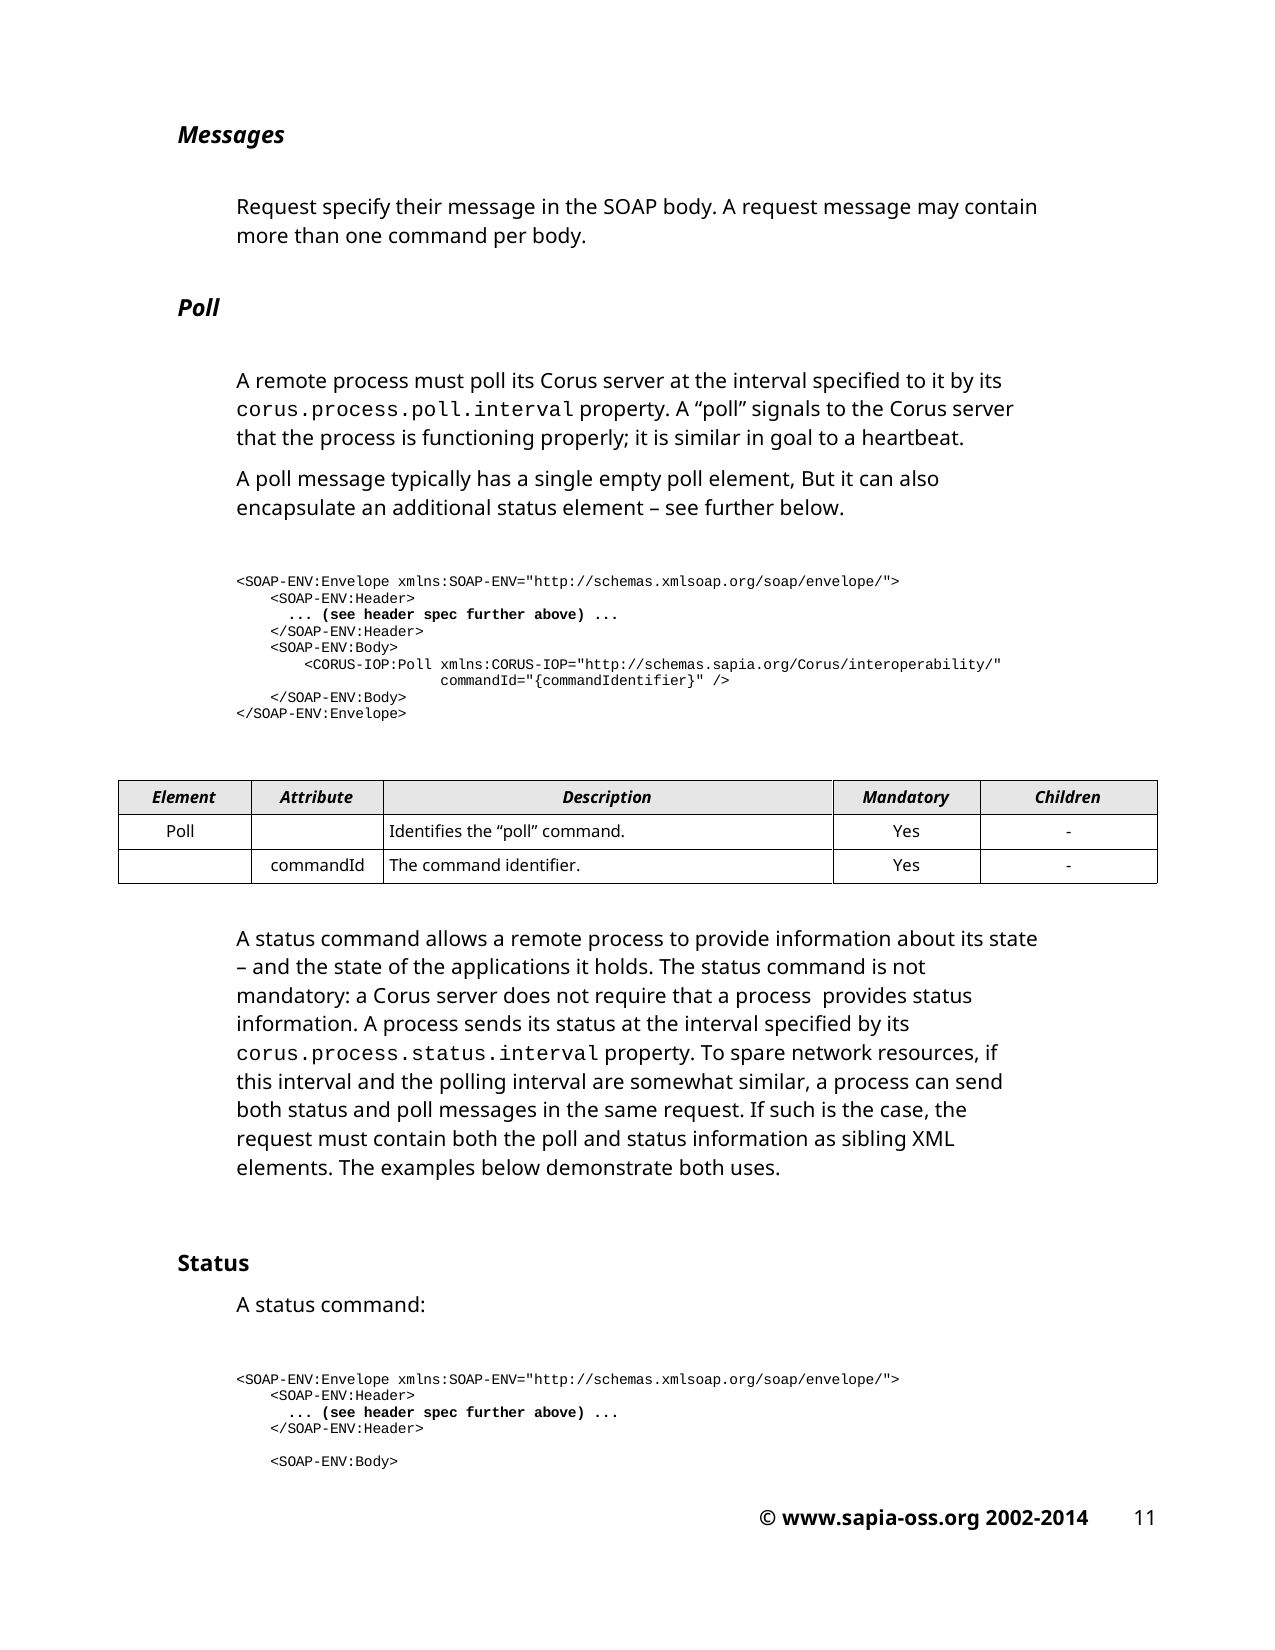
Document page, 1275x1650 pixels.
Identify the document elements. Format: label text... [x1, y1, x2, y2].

table_cell Yes [834, 815, 980, 849]
table_cell [252, 815, 383, 849]
table_cell commandId [252, 850, 383, 883]
table_header Description [384, 781, 832, 814]
table_header Children [981, 781, 1157, 814]
text A poll message typically has a single empty poll element, But it can also encapsulate an additional status element – see further below. [236, 464, 1039, 521]
table_header Element [119, 781, 251, 814]
subtitle Status [177, 1247, 1039, 1278]
text </SOAP-ENV:Header> [236, 1422, 1039, 1438]
text <SOAP-ENV:Header> [236, 591, 1039, 608]
table_cell The command identifier. [384, 850, 832, 883]
text <CORUS-IOP:Poll xmlns:CORUS-IOP="http://schemas.sapia.org/Corus/interoperability/" [236, 657, 1039, 673]
text </SOAP-ENV:Envelope> [236, 706, 1039, 723]
text <SOAP-ENV:Envelope xmlns:SOAP-ENV="http://schemas.xmlsoap.org/soap/envelope/"> [236, 575, 1039, 591]
table_cell Yes [834, 850, 980, 883]
table_cell Poll [119, 815, 251, 849]
text A status command: [236, 1290, 1039, 1319]
table_cell - [981, 815, 1157, 849]
text </SOAP-ENV:Header> [236, 624, 1039, 641]
text ... (see header spec further above) ... [236, 608, 1039, 624]
table_header Attribute [252, 781, 383, 814]
text <SOAP-ENV:Body> [236, 641, 1039, 657]
text <SOAP-ENV:Body> [236, 1454, 1039, 1471]
table_cell Identifies the “poll” command. [384, 815, 832, 849]
text <SOAP-ENV:Envelope xmlns:SOAP-ENV="http://schemas.xmlsoap.org/soap/envelope/"> [236, 1372, 1039, 1389]
text commandId="{commandIdentifier}" /> [236, 673, 1039, 690]
table_cell [119, 850, 251, 883]
text ... (see header spec further above) ... [236, 1405, 1039, 1422]
subtitle Messages [177, 118, 1039, 150]
text A remote process must poll its Corus server at the interval specified to it by its corus.process.poll.interval property. A “poll” signals to the Corus server that the process is functioning properly; it is similar in goal to a heartbeat. [236, 366, 1039, 452]
text A status command allows a remote process to provide information about its state – and the state of the applications it holds. The status command is not mandatory: a Corus server does not require that a process provides status information. A process sends its status at the interval specified by its corus.process.status.interval property. To spare network resources, if this interval and the polling interval are somewhat similar, a process can send both status and poll messages in the same request. If such is the case, the request must contain both the poll and status information as sibling XML elements. The examples below demonstrate both uses. [236, 924, 1039, 1181]
text </SOAP-ENV:Body> [236, 690, 1039, 706]
subtitle Poll [177, 292, 1039, 324]
table_header Mandatory [834, 781, 980, 814]
text <SOAP-ENV:Header> [236, 1389, 1039, 1405]
text Request specify their message in the SOAP body. A request message may contain more than one command per body. [236, 192, 1039, 249]
table_cell - [981, 850, 1157, 883]
